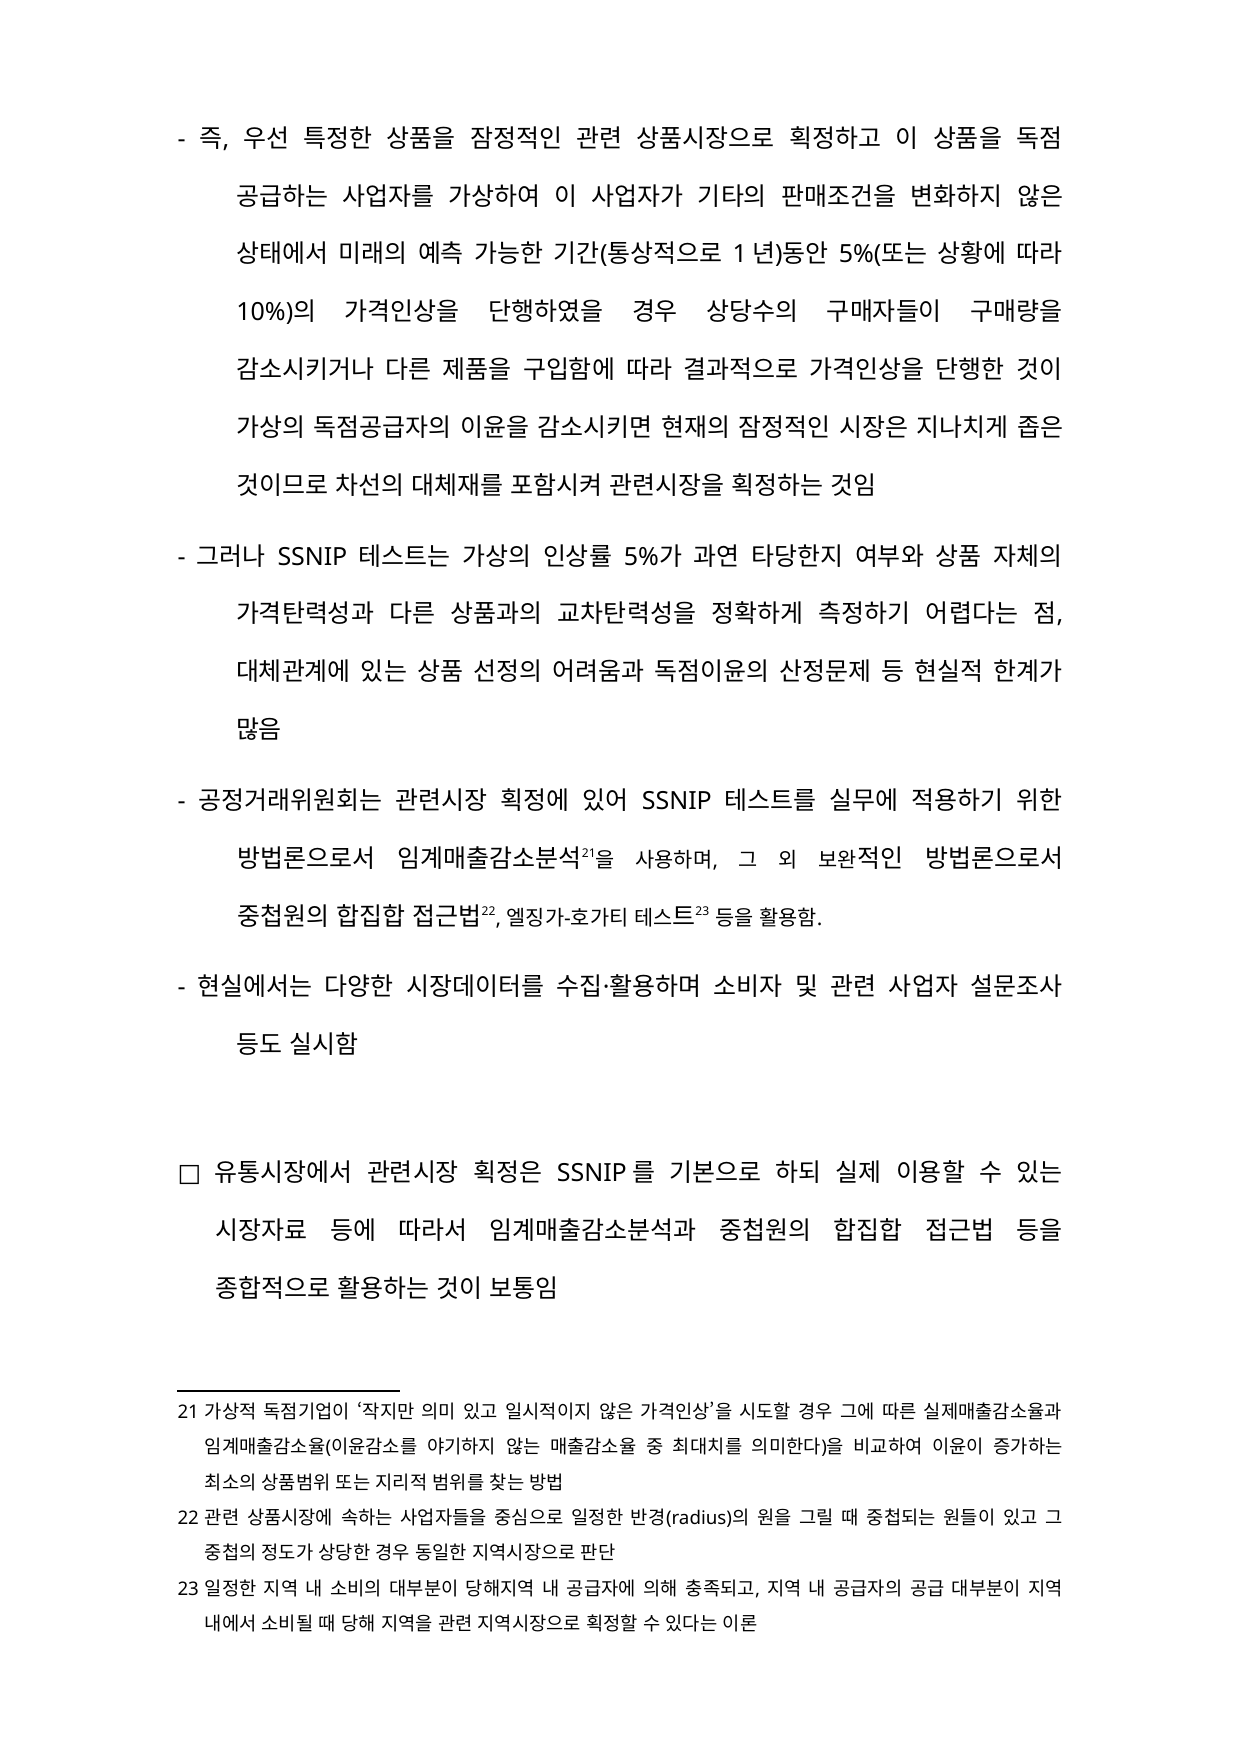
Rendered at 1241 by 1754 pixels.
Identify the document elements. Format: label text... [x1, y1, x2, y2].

text - 그러나 SSNIP 테스트는 가상의 인상률 5%가 과연 타당한지 여부와 상품 자체의 가격탄력성과 다른 상품과의 교차탄력성을 정확하게 측정하기 어렵다는 점, 대체관계에 있는 상품 선정의 어려움과 독점이윤의 산정문제 등 현실적 한계가 많음 [177, 536, 1063, 746]
text 관련 상품시장에 속하는 사업자들을 중심으로 일정한 반경(radius)의 원을 그릴 때 중첩되는 원들이 있고 그 중첩의 정도가 상당한 경우 동일한 지역시장으로 판단 [177, 1503, 1063, 1565]
text 가상적 독점기업이 ‘작지만 의미 있고 일시적이지 않은 가격인상’을 시도할 경우 그에 따른 실제매출감소율과 임계매출감소율(이윤감소를 야기하지 않는 매출감소율 중 최대치를 의미한다)을 비교하여 이윤이 증가하는 최소의 상품범위 또는 지리적 범위를 찾는 방법 [177, 1397, 1063, 1494]
text - 즉, 우선 특정한 상품을 잠정적인 관련 상품시장으로 획정하고 이 상품을 독점 공급하는 사업자를 가상하여 이 사업자가 기타의 판매조건을 변화하지 않은 상태에서 미래의 예측 가능한 기간(통상적으로 1년)동안 5%(또는 상황에 따라 10%)의 가격인상을 단행하였을 경우 상당수의 구매자들이 구매량을 감소시키거나 다른 제품을 구입함에 따라 결과적으로 가격인상을 단행한 것이 가상의 독점공급자의 이윤을 감소시키면 현재의 잠정적인 시장은 지나치게 좁은 것이므로 차선의 대체재를 포함시켜 관련시장을 획정하는 것임 [177, 118, 1063, 502]
text 일정한 지역 내 소비의 대부분이 당해지역 내 공급자에 의해 충족되고, 지역 내 공급자의 공급 대부분이 지역 내에서 소비될 때 당해 지역을 관련 지역시장으로 획정할 수 있다는 이론 [177, 1573, 1063, 1636]
text □ 유통시장에서 관련시장 획정은 SSNIP를 기본으로 하되 실제 이용할 수 있는 시장자료 등에 따라서 임계매출감소분석과 중첩원의 합집합 접근법 등을 종합적으로 활용하는 것이 보통임 [177, 1153, 1063, 1305]
text - 현실에서는 다양한 시장데이터를 수집·활용하며 소비자 및 관련 사업자 설문조사 등도 실시함 [177, 966, 1063, 1061]
text - 공정거래위원회는 관련시장 획정에 있어 SSNIP 테스트를 실무에 적용하기 위한 방법론으로서 임계매출감소분석을 사용하며, 그 외 보완적인 방법론으로서 중첩원의 합집합 접근법, 엘징가-호가티 테스트 등을 활용함. [177, 780, 1063, 932]
